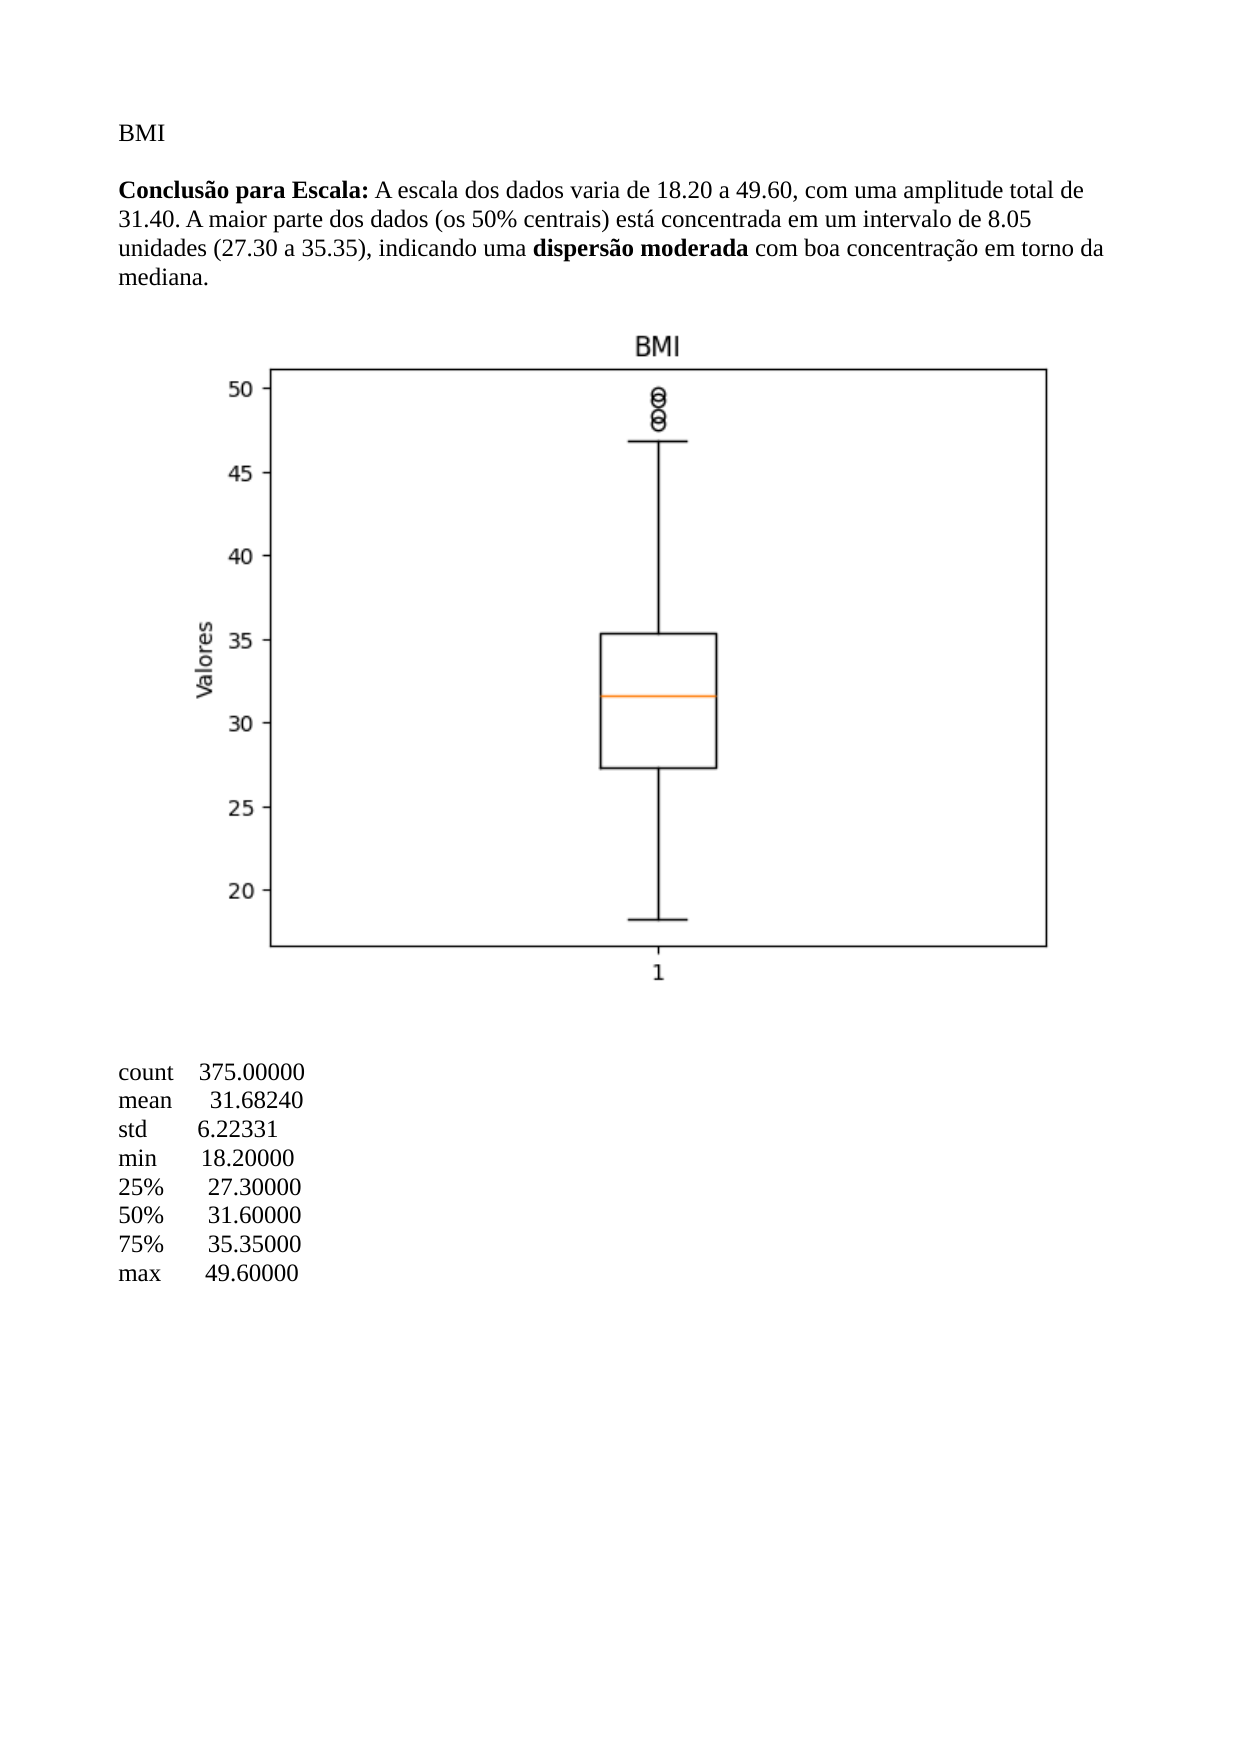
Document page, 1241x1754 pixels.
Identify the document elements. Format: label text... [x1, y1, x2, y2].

text Conclusão para Escala: A escala dos dados varia de 18.20 a 49.60, com uma amplitude total de 31.40. A maior parte dos dados (os 50% centrais) está concentrada em um intervalo de 8.05 unidades (27.30 a 35.35), indicando uma dispersão moderada com boa concentração em torno da mediana. [118, 176, 1122, 291]
picture [181, 319, 1060, 999]
text 75% 35.35000 [118, 1229, 1122, 1258]
text 25% 27.30000 [118, 1172, 1122, 1200]
text count 375.00000 [118, 1057, 1122, 1085]
text min 18.20000 [118, 1143, 1122, 1172]
text BMI [118, 118, 1122, 147]
text 50% 31.60000 [118, 1200, 1122, 1229]
text max 49.60000 [118, 1258, 1122, 1287]
text std 6.22331 [118, 1114, 1122, 1143]
text mean 31.68240 [118, 1085, 1122, 1114]
